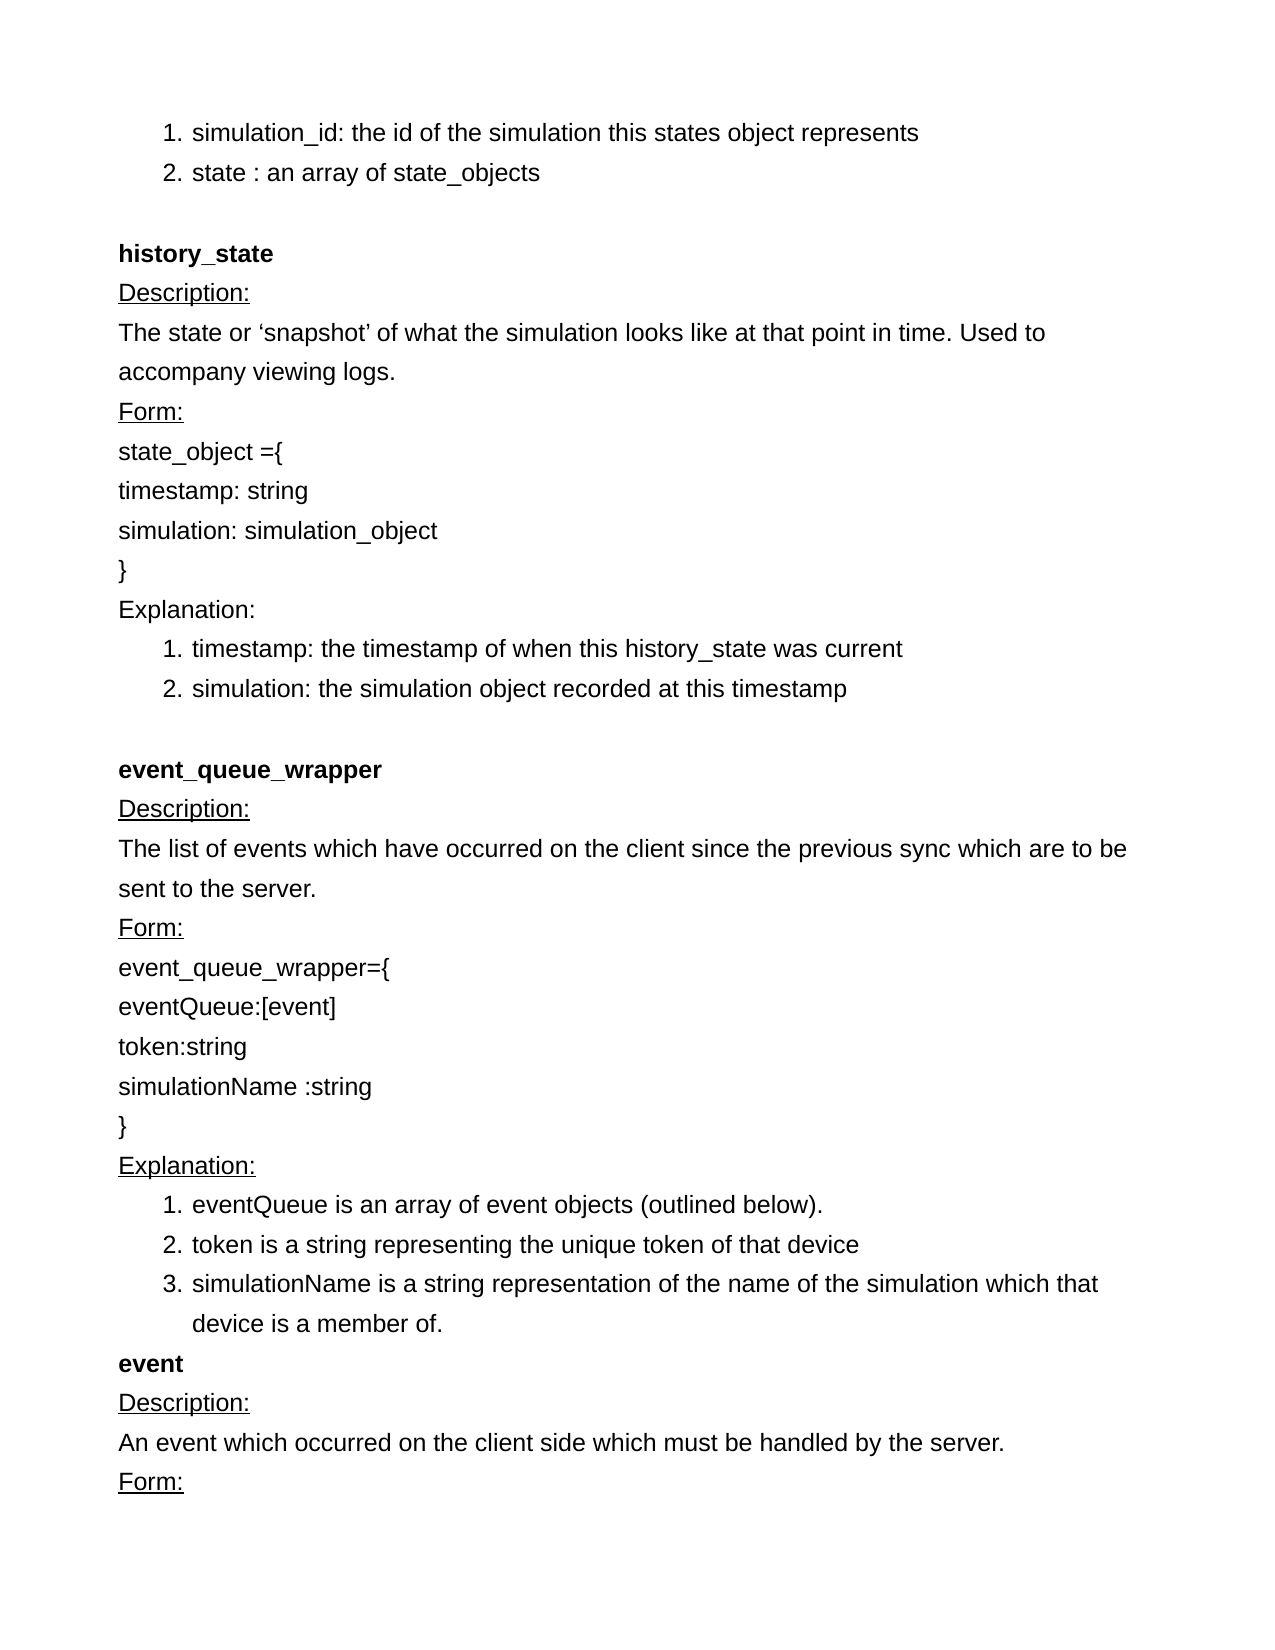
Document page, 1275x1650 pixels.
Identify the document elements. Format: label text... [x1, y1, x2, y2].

text history_state [118, 238, 1157, 267]
list simulation: the simulation object recorded at this timestamp [162, 674, 1157, 703]
list timestamp: the timestamp of when this history_state was current [162, 634, 1157, 663]
list simulationName is a string representation of the name of the simulation which that device is a member of. [162, 1269, 1157, 1338]
text Description: [118, 794, 1157, 823]
text Description: [118, 278, 1157, 307]
text } [118, 1111, 1157, 1140]
text Form: [118, 397, 1157, 426]
text event_queue_wrapper [118, 755, 1157, 783]
text An event which occurred on the client side which must be handled by the server. [118, 1428, 1157, 1456]
text Description: [118, 1388, 1157, 1417]
list simulation_id: the id of the simulation this states object represents [162, 118, 1157, 147]
text event_queue_wrapper={ [118, 953, 1157, 981]
list token is a string representing the unique token of that device [162, 1230, 1157, 1258]
text simulationName :string [118, 1071, 1157, 1100]
text event [118, 1348, 1157, 1377]
list state : an array of state_objects [162, 158, 1157, 186]
text eventQueue:[event] [118, 992, 1157, 1021]
text Form: [118, 913, 1157, 942]
text Form: [118, 1467, 1157, 1496]
text The list of events which have occurred on the client since the previous sync which are to be sent to the server. [118, 834, 1157, 902]
text The state or ‘snapshot’ of what the simulation looks like at that point in time. Used to accompany viewing logs. [118, 318, 1157, 386]
text Explanation: [118, 1151, 1157, 1179]
list eventQueue is an array of event objects (outlined below). [162, 1190, 1157, 1219]
text token:string [118, 1032, 1157, 1061]
text state_object ={ [118, 436, 1157, 465]
text Explanation: [118, 595, 1157, 623]
text } [118, 555, 1157, 584]
text timestamp: string [118, 476, 1157, 505]
text simulation: simulation_object [118, 516, 1157, 544]
